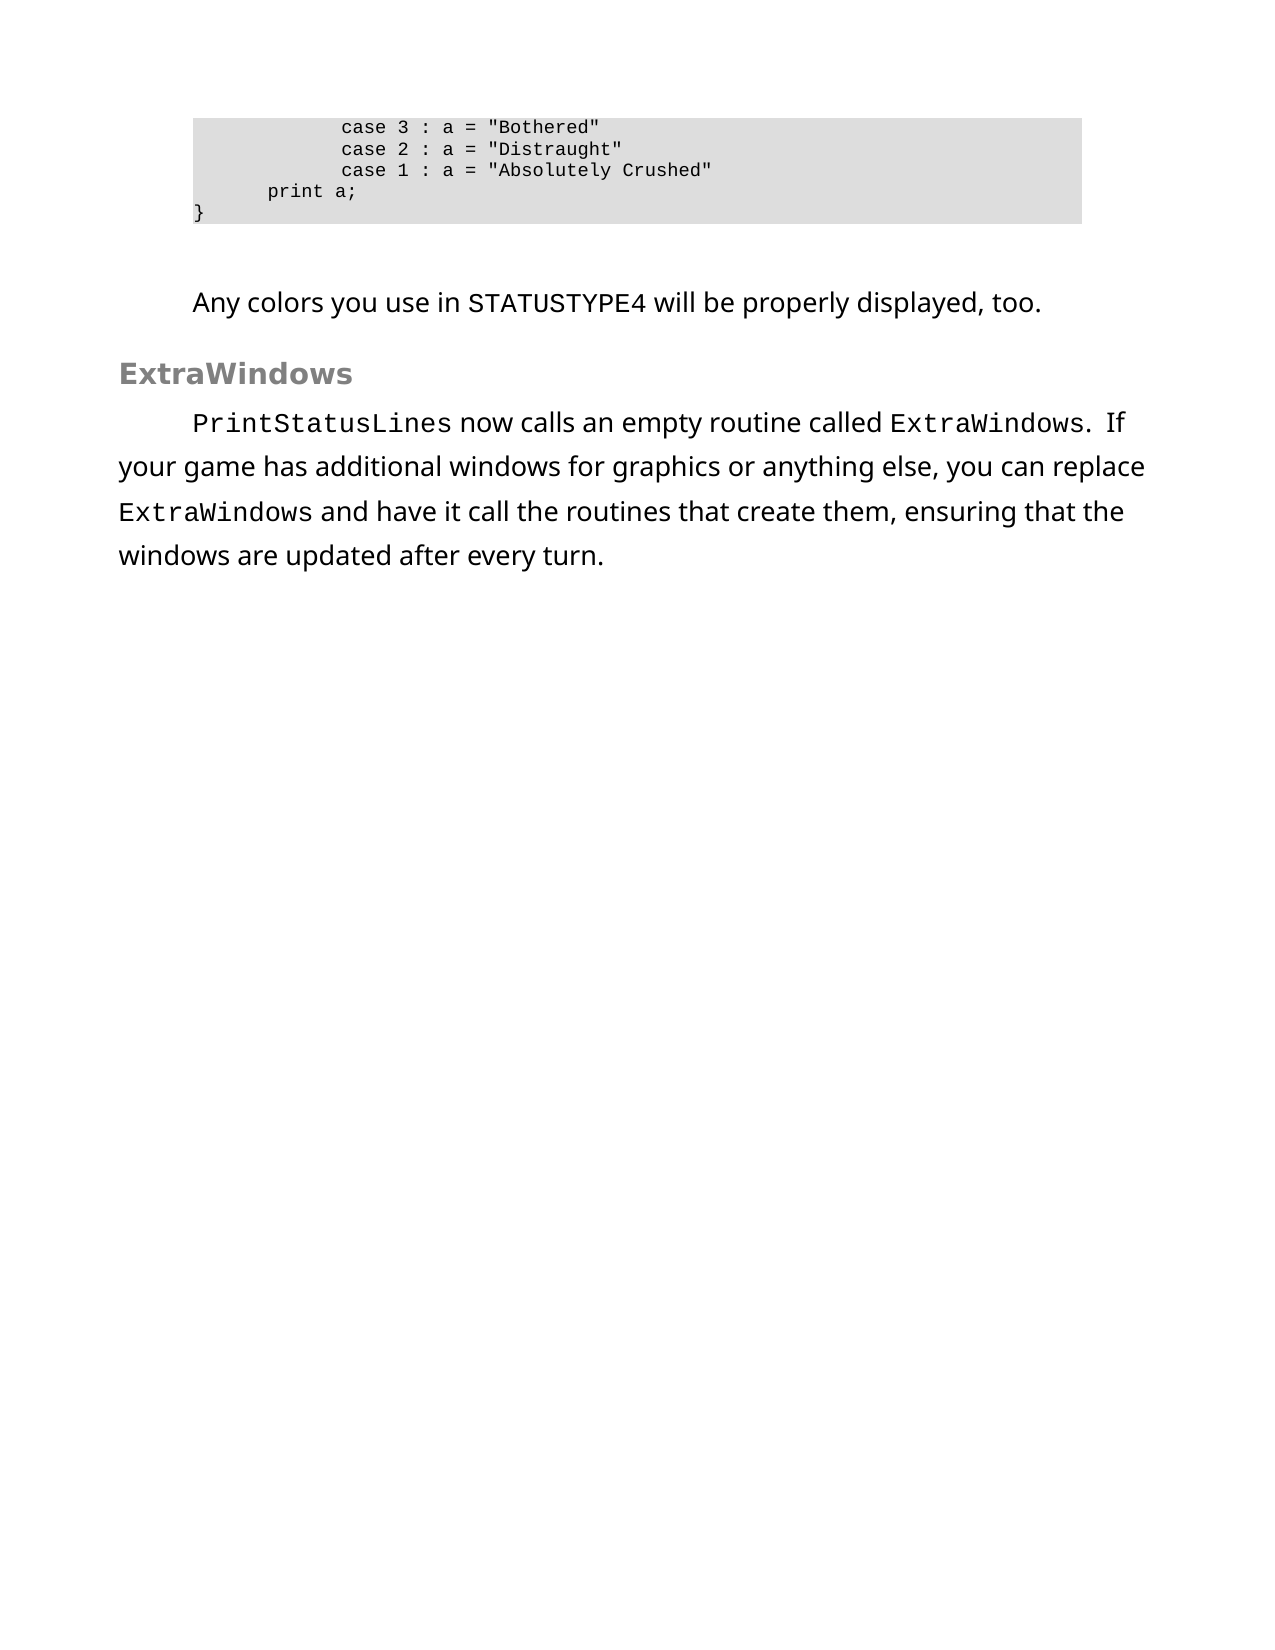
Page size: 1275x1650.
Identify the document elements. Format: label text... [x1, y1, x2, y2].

text case 3 : a = "Bothered" [193, 118, 1082, 139]
text print a; [193, 182, 1082, 203]
text Any colors you use in STATUSTYPE4 will be properly displayed, too. [118, 283, 1157, 320]
text PrintStatusLines now calls an empty routine called ExtraWindows. If your game has additional windows for graphics or anything else, you can replace ExtraWindows and have it call the routines that create them, ensuring that the windows are updated after every turn. [118, 403, 1157, 573]
text } [193, 203, 1082, 224]
subtitle ExtraWindows [118, 357, 1157, 391]
text case 1 : a = "Absolutely Crushed" [193, 161, 1082, 182]
text case 2 : a = "Distraught" [193, 139, 1082, 161]
